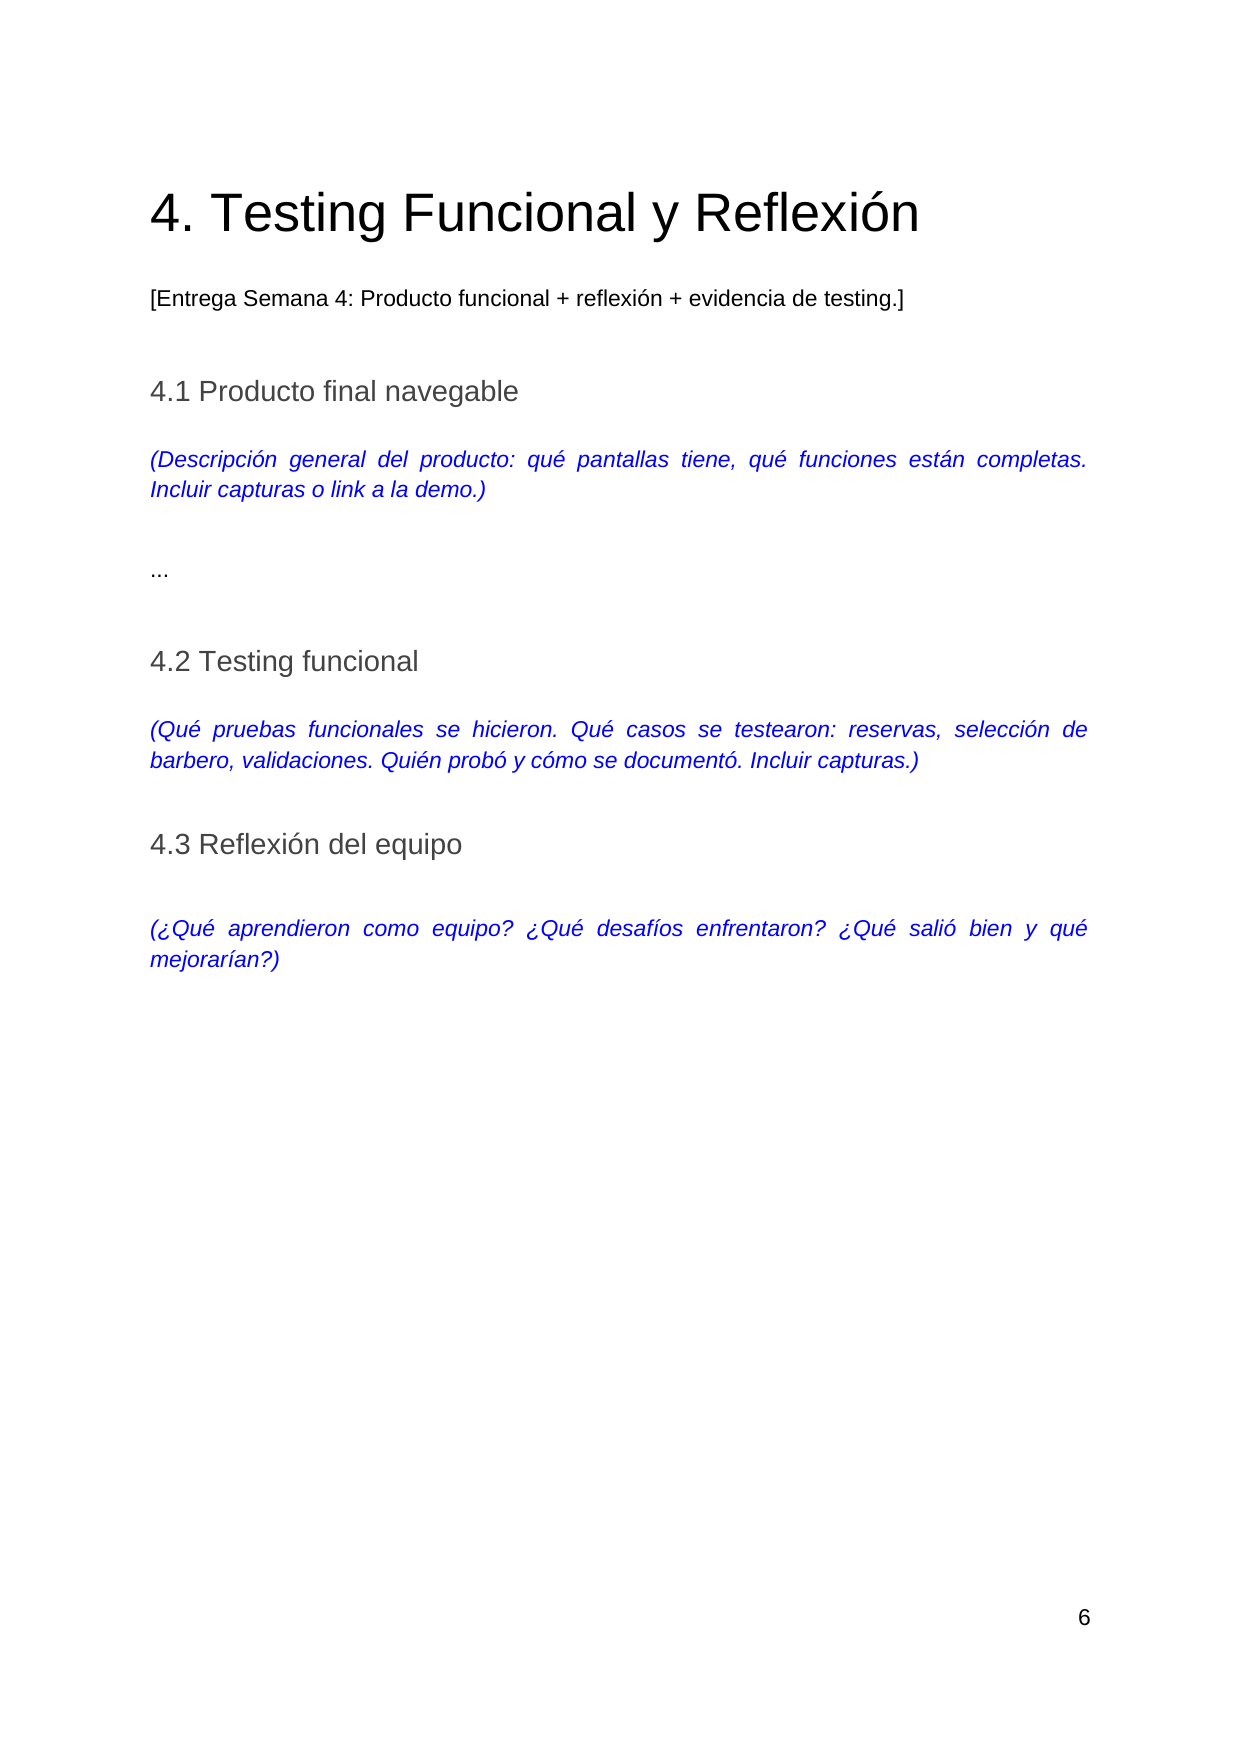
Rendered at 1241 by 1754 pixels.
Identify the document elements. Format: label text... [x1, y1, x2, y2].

text (Descripción general del producto: qué pantallas tiene, qué funciones están completas. Incluir capturas o link a la demo.) [150, 446, 1091, 502]
subtitle 4.2 Testing funcional [150, 644, 1091, 678]
text [Entrega Semana 4: Producto funcional + reflexión + evidencia de testing.] [150, 285, 1091, 311]
text 4.3 Reflexión del equipo [150, 827, 1091, 860]
subtitle 4.1 Producto final navegable [150, 374, 1091, 407]
text (Qué pruebas funcionales se hicieron. Qué casos se testearon: reservas, selección de barbero, validaciones. Quién probó y cómo se documentó. Incluir capturas.) [150, 716, 1091, 773]
text (¿Qué aprendieron como equipo? ¿Qué desafíos enfrentaron? ¿Qué salió bien y qué mejorarían?) [150, 915, 1091, 972]
text ... [150, 556, 1091, 582]
subtitle 4. Testing Funcional y Reflexión [150, 180, 1091, 242]
